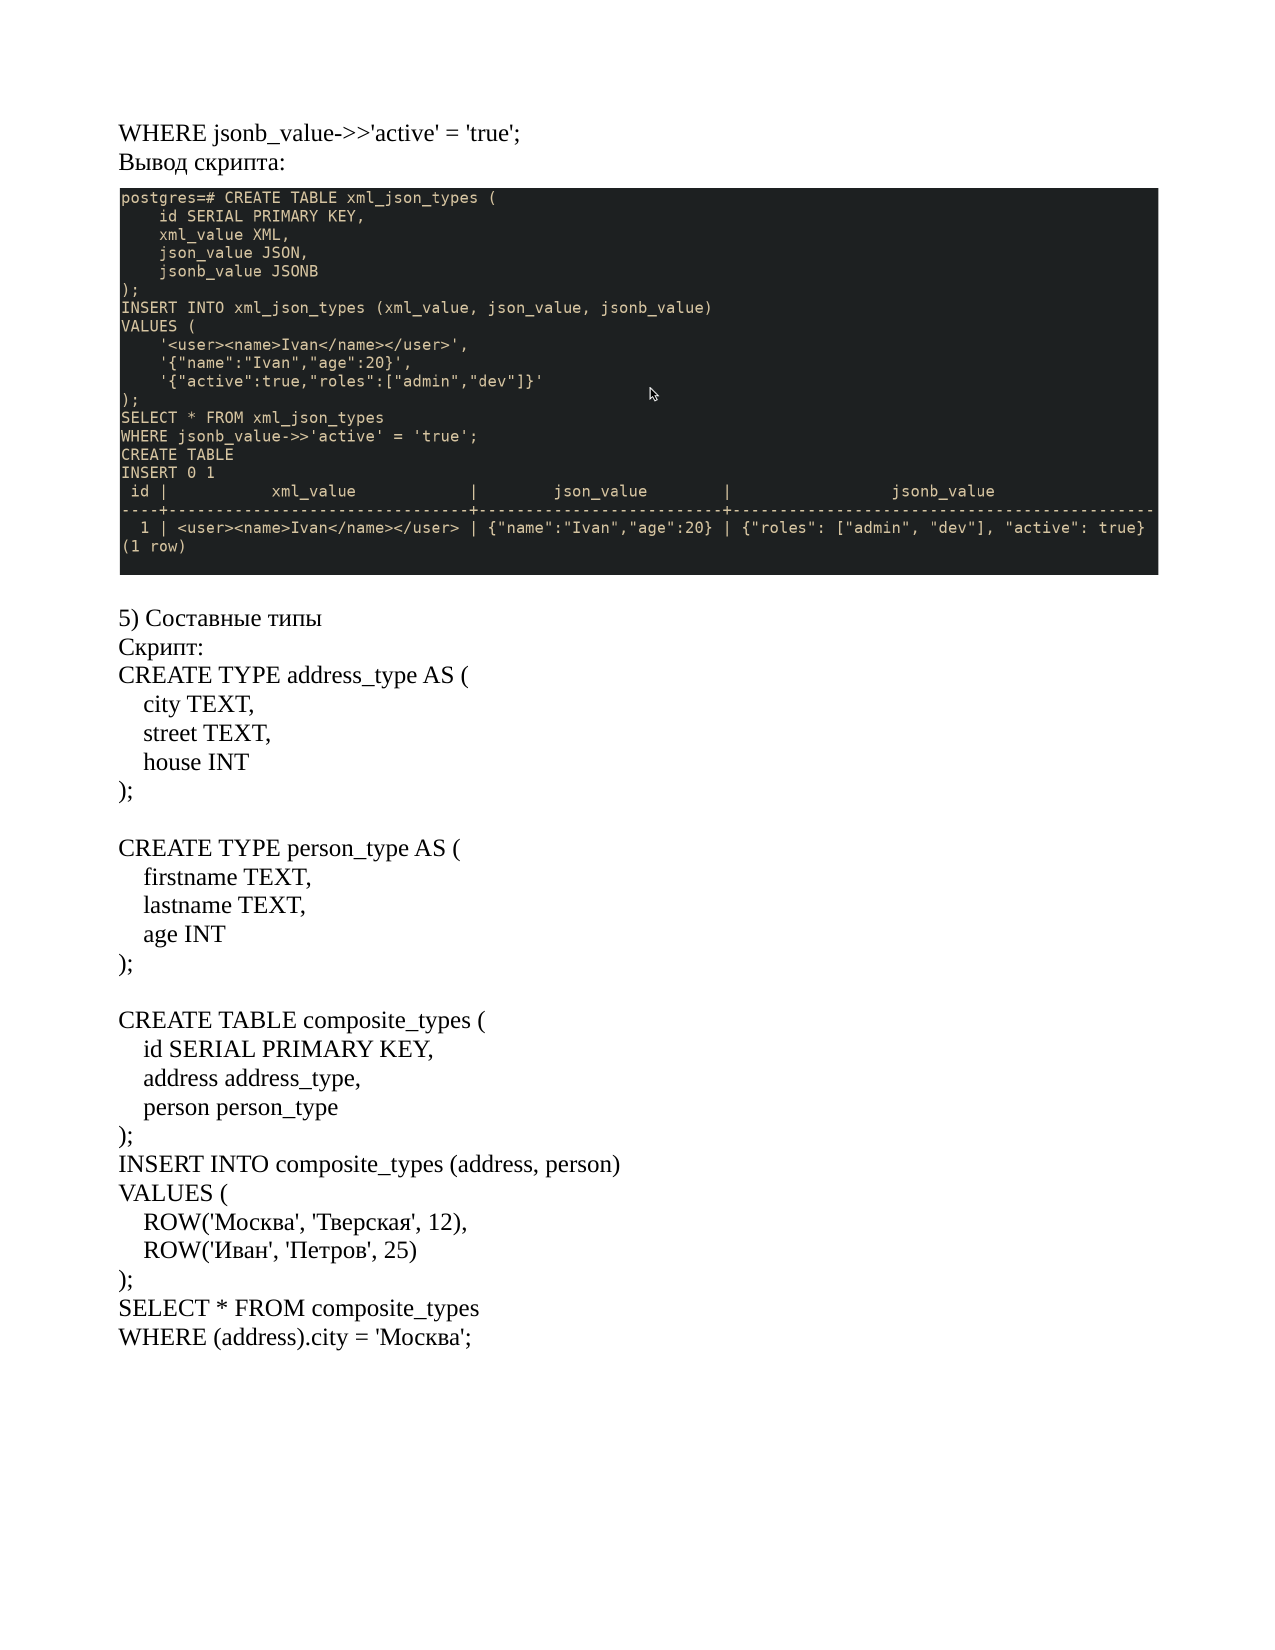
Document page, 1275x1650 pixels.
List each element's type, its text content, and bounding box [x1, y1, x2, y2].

text ROW('Москва', 'Тверская', 12), [118, 1207, 1157, 1235]
text age INT [118, 919, 1157, 948]
text SELECT * FROM composite_types [118, 1293, 1157, 1322]
text ); [118, 1264, 1157, 1293]
text VALUES ( [118, 1178, 1157, 1207]
text firstname TEXT, [118, 862, 1157, 890]
text person person_type [118, 1092, 1157, 1120]
text ); [118, 948, 1157, 977]
text id SERIAL PRIMARY KEY, [118, 1034, 1157, 1063]
text ); [118, 775, 1157, 804]
text address address_type, [118, 1063, 1157, 1092]
text street TEXT, [118, 718, 1157, 747]
text CREATE TYPE person_type AS ( [118, 833, 1157, 862]
text house INT [118, 747, 1157, 775]
text CREATE TABLE composite_types ( [118, 1005, 1157, 1034]
text WHERE (address).city = 'Москва'; [118, 1322, 1157, 1350]
text lastname TEXT, [118, 890, 1157, 919]
text ROW('Иван', 'Петров', 25) [118, 1235, 1157, 1264]
text ); INSERT INTO composite_types (address, person) [118, 1120, 1157, 1178]
text WHERE jsonb_value->>'active' = 'true'; Вывод скрипта: 5) Составные типы Скрипт: CREATE TYPE address_type AS ( [118, 118, 1157, 689]
text city TEXT, [118, 689, 1157, 718]
picture [119, 188, 1159, 575]
